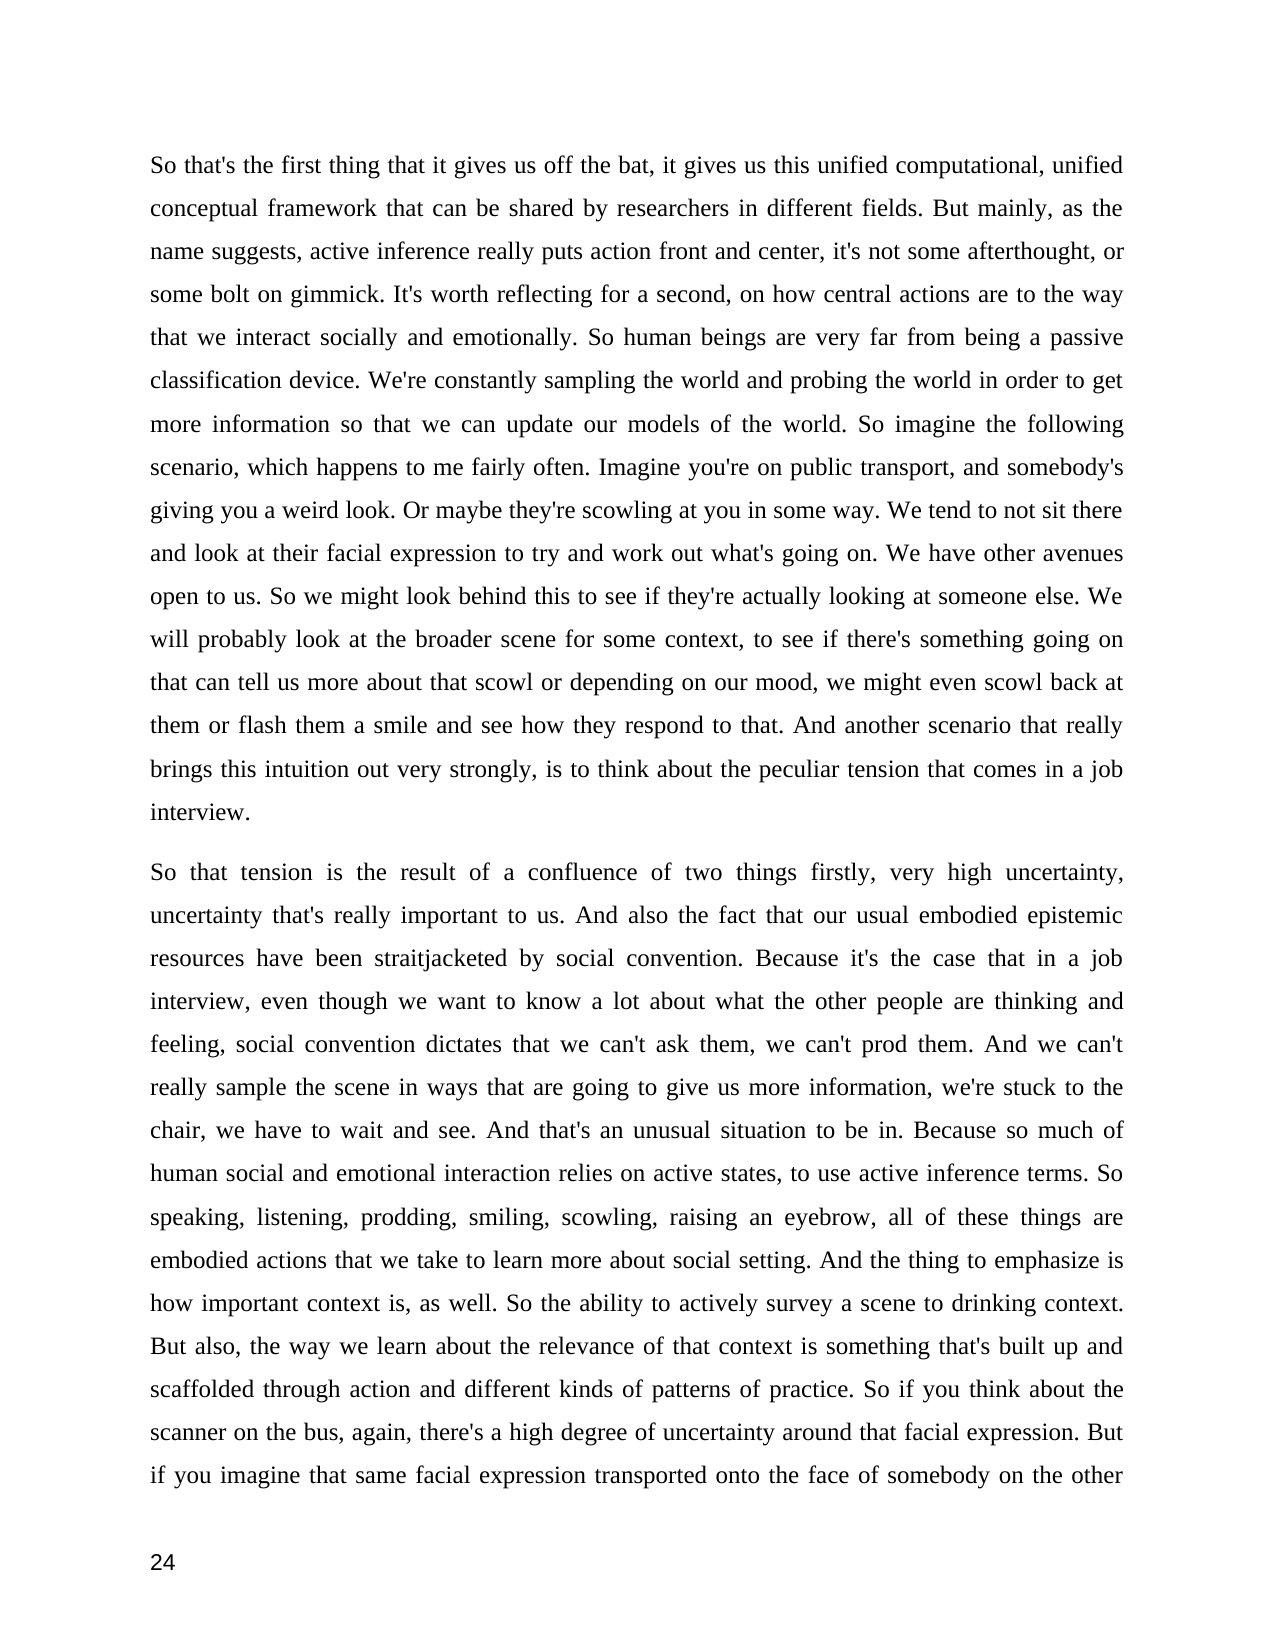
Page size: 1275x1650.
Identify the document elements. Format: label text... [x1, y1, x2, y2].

text So that's the first thing that it gives us off the bat, it gives us this unified computational, unified conceptual framework that can be shared by researchers in different fields. But mainly, as the name suggests, active inference really puts action front and center, it's not some afterthought, or some bolt on gimmick. It's worth reflecting for a second, on how central actions are to the way that we interact socially and emotionally. So human beings are very far from being a passive classification device. We're constantly sampling the world and probing the world in order to get more information so that we can update our models of the world. So imagine the following scenario, which happens to me fairly often. Imagine you're on public transport, and somebody's giving you a weird look. Or maybe they're scowling at you in some way. We tend to not sit there and look at their facial expression to try and work out what's going on. We have other avenues open to us. So we might look behind this to see if they're actually looking at someone else. We will probably look at the broader scene for some context, to see if there's something going on that can tell us more about that scowl or depending on our mood, we might even scowl back at them or flash them a smile and see how they respond to that. And another scenario that really brings this intuition out very strongly, is to think about the peculiar tension that comes in a job interview. [150, 150, 1125, 826]
text So that tension is the result of a confluence of two things firstly, very high uncertainty, uncertainty that's really important to us. And also the fact that our usual embodied epistemic resources have been straitjacketed by social convention. Because it's the case that in a job interview, even though we want to know a lot about what the other people are thinking and feeling, social convention dictates that we can't ask them, we can't prod them. And we can't really sample the scene in ways that are going to give us more information, we're stuck to the chair, we have to wait and see. And that's an unusual situation to be in. Because so much of human social and emotional interaction relies on active states, to use active inference terms. So speaking, listening, prodding, smiling, scowling, raising an eyebrow, all of these things are embodied actions that we take to learn more about social setting. And the thing to emphasize is how important context is, as well. So the ability to actively survey a scene to drinking context. But also, the way we learn about the relevance of that context is something that's built up and scaffolded through action and different kinds of patterns of practice. So if you think about the scanner on the bus, again, there's a high degree of uncertainty around that facial expression. But if you imagine that same facial expression transported onto the face of somebody on the other [150, 857, 1125, 1489]
